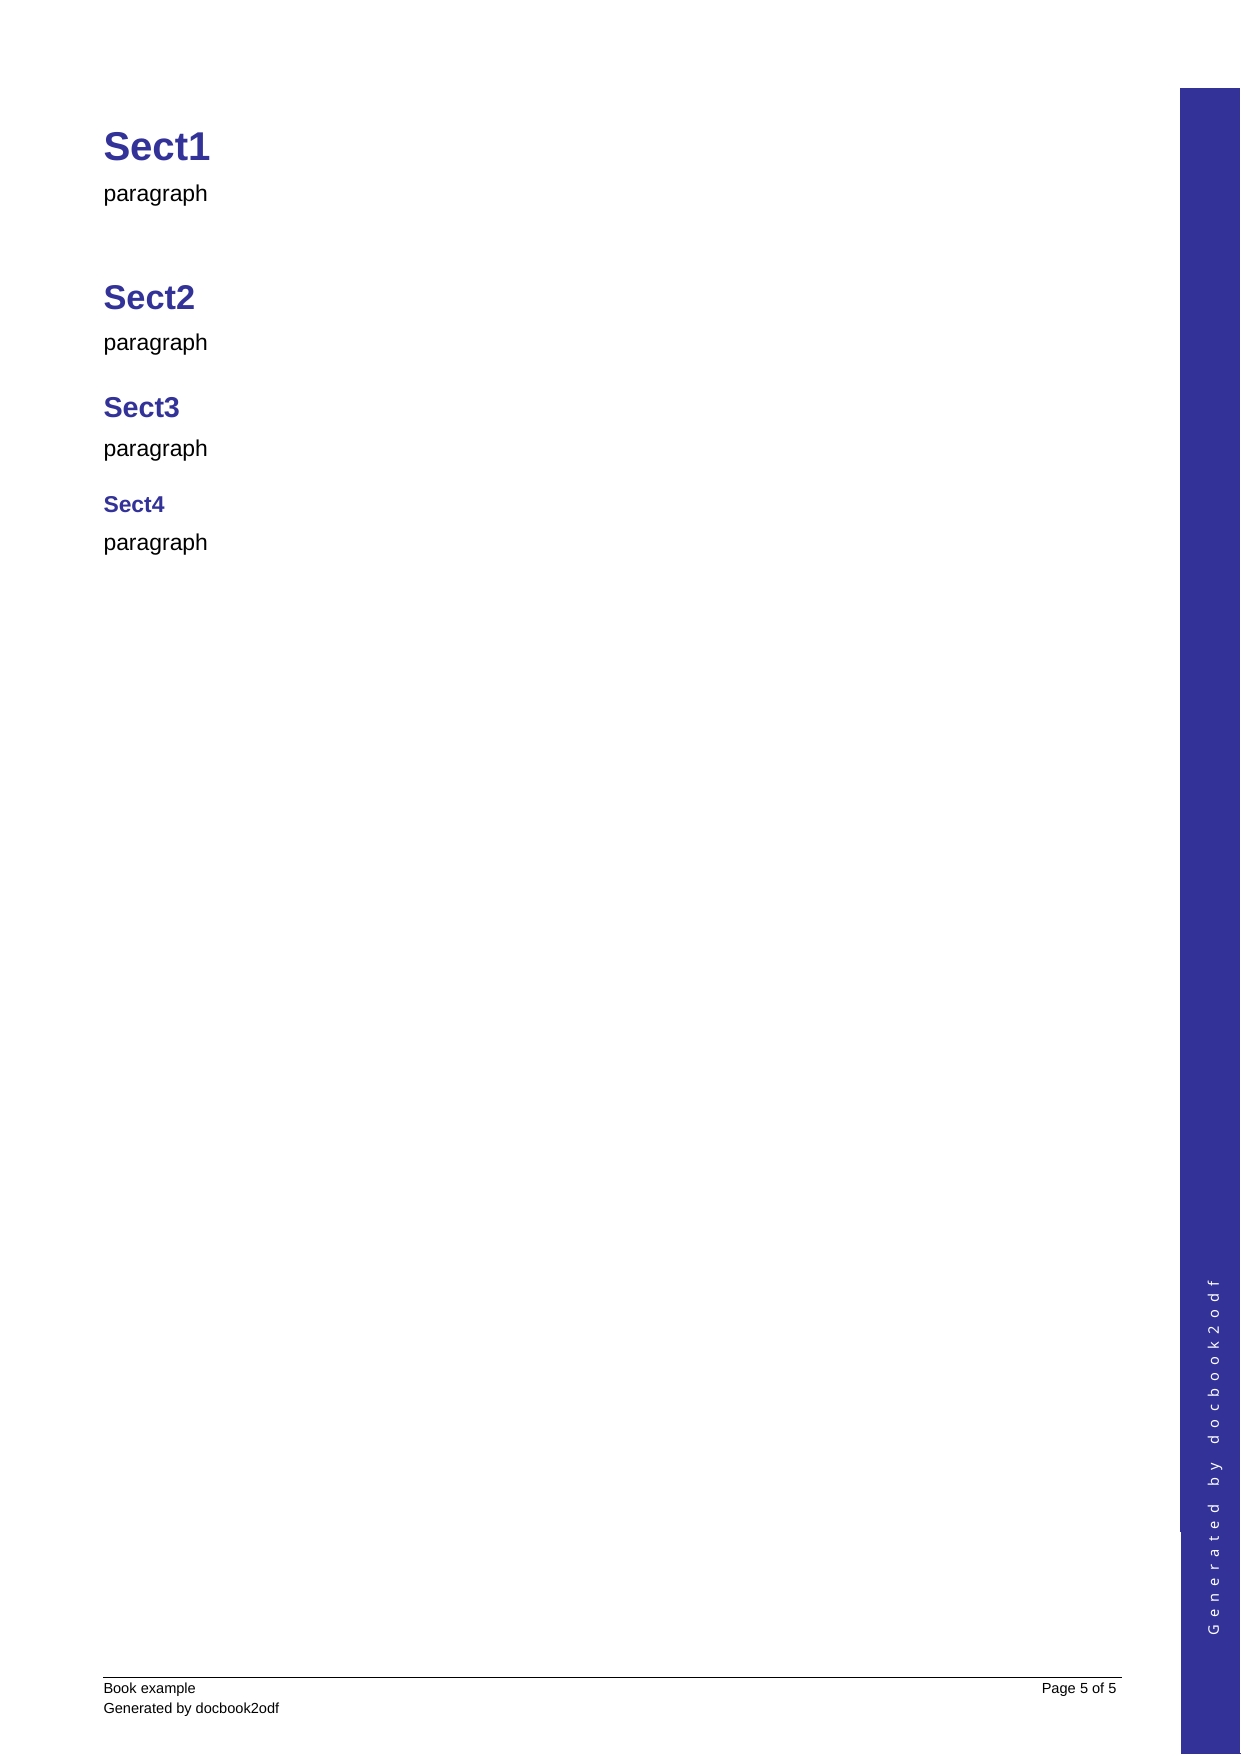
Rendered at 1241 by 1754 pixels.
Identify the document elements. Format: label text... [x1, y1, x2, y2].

subtitle Sect1 [103, 122, 1122, 168]
subtitle Sect3 [103, 390, 1122, 423]
text paragraph [103, 180, 1122, 206]
subtitle Sect4 [103, 491, 1122, 517]
text paragraph [103, 529, 1122, 555]
subtitle Sect2 [103, 277, 1122, 317]
text paragraph [103, 435, 1122, 461]
text paragraph [103, 329, 1122, 355]
